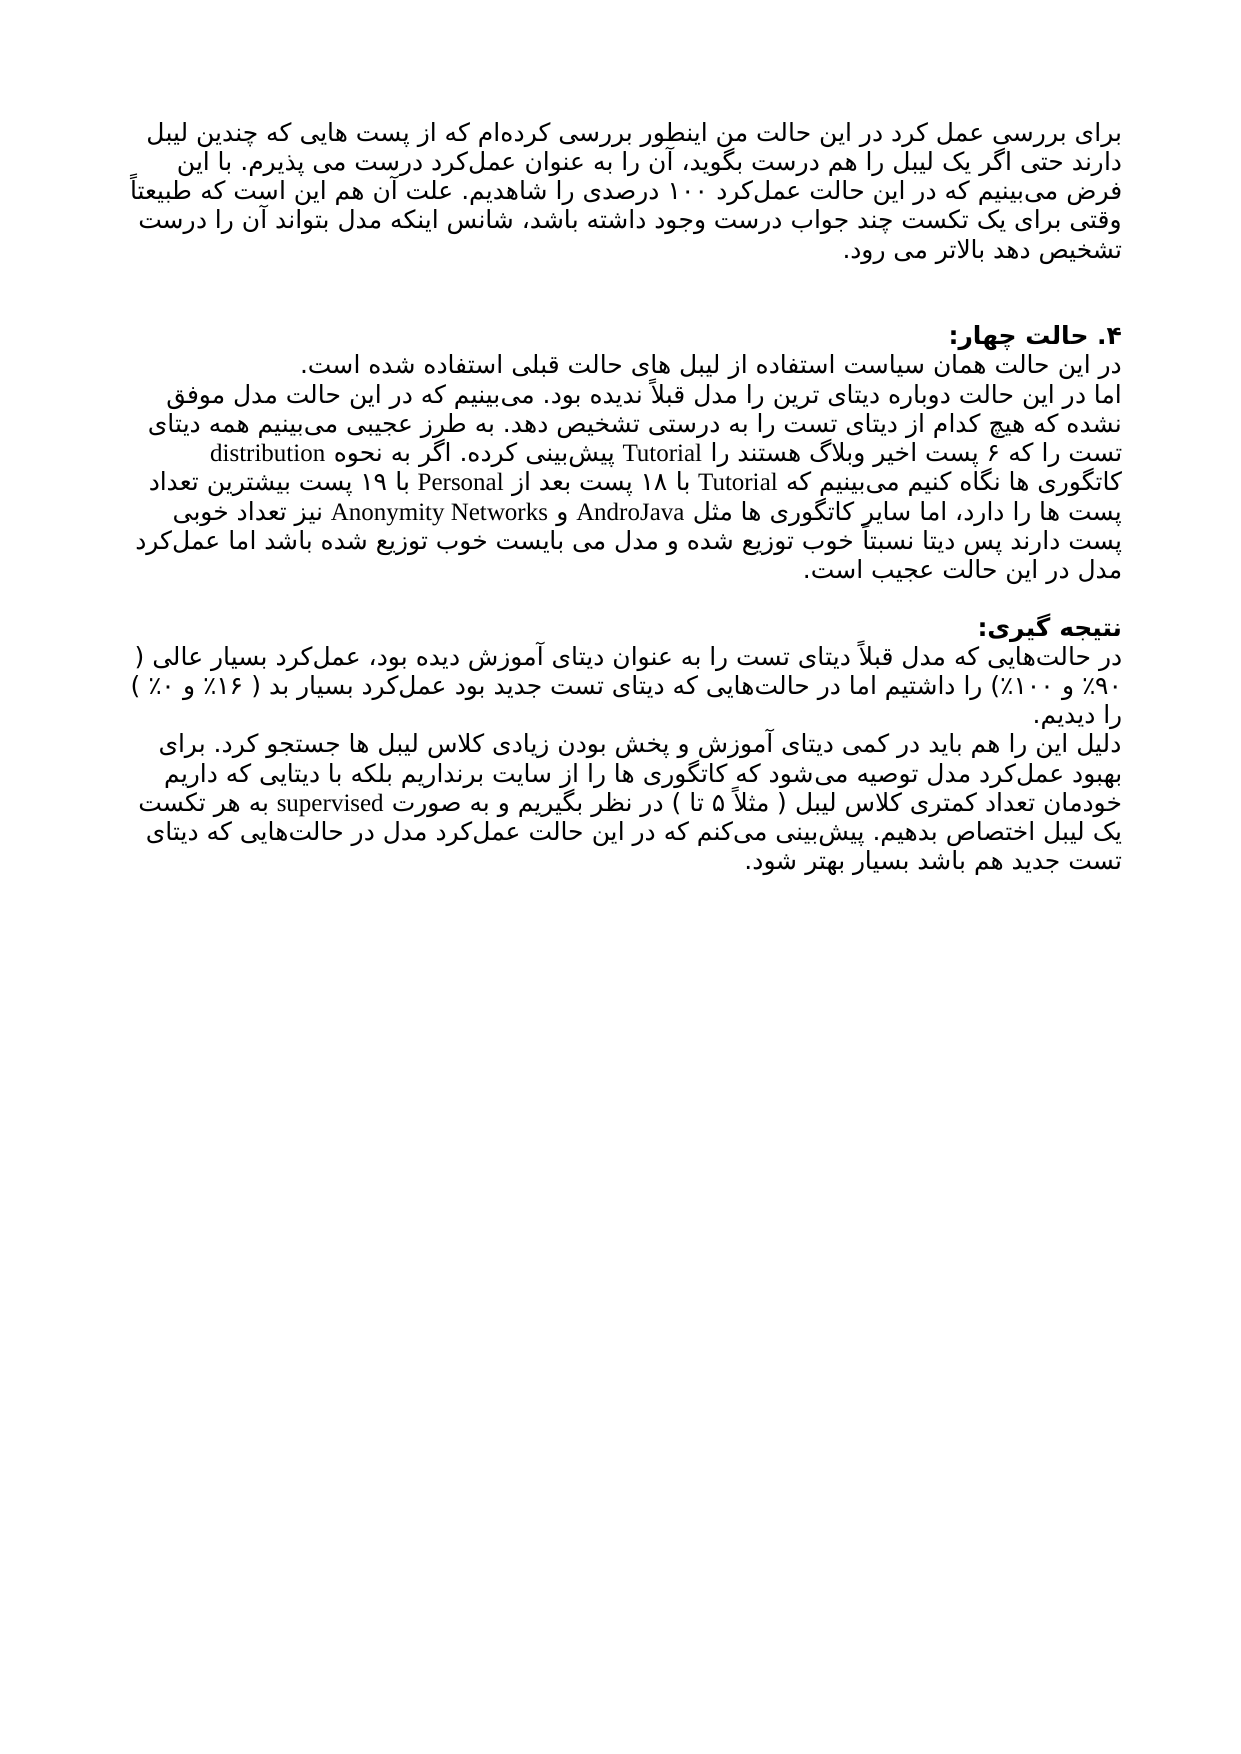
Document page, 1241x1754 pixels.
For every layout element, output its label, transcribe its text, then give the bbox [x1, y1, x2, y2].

text نتیجه گیری: [118, 613, 1122, 642]
text در حالت‌هایی که مدل قبلاً دیتای تست را به عنوان دیتای آموزش دیده بود، عمل‌کرد بسیار عالی (۹۰٪ و ۱۰۰٪) را داشتیم اما در حالت‌هایی که دیتای تست جدید بود عمل‌کرد بسیار بد ( ۱۶٪ و ۰٪ ) را دیدیم. [118, 642, 1122, 730]
text برای بررسی عمل کرد در این حالت من اینطور بررسی کرده‌ام که از پست هایی که چندین لیبل دارند حتی اگر یک لیبل را هم درست بگوید، آن را به عنوان عمل‌کرد درست می پذیرم. با این فرض می‌بینیم که در این حالت عمل‌کرد ۱۰۰ درصدی را شاهدیم. علت آن هم این است که طبیعتاً وقتی برای یک تکست چند جواب درست وجود داشته باشد، شانس اینکه مدل بتواند آن را درست تشخیص دهد بالاتر می رود. [118, 118, 1122, 264]
text در این حالت همان سیاست استفاده از لیبل های حالت قبلی استفاده شده است. [118, 351, 1122, 380]
text ۴. حالت چهار: [118, 321, 1122, 351]
text دلیل این را هم باید در کمی دیتای آموزش و پخش بودن زیادی کلاس لیبل ها جستجو کرد. برای بهبود عمل‌کرد مدل توصیه می‌شود که کاتگوری ها را از سایت برنداریم بلکه با دیتایی که داریم خودمان تعداد کمتری کلاس لیبل ( مثلاً ۵ تا ) در نظر بگیریم و به صورت supervised به هر تکست یک لیبل اختصاص بدهیم. پیش‌بینی می‌کنم که در این حالت عمل‌کرد مدل در حالت‌هایی که دیتای تست جدید هم باشد بسیار بهتر شود. [118, 730, 1122, 876]
text اما در این حالت دوباره دیتای ترین را مدل قبلاً ندیده بود. می‌بینیم که در این حالت مدل موفق نشده که هیچ کدام از دیتای تست را به درستی تشخیص دهد. به طرز عجیبی می‌بینیم همه دیتای تست را که ۶ پست اخیر وبلاگ هستند را Tutorial پیش‌بینی کرده. اگر به نحوه distribution کاتگوری ها نگاه کنیم می‌بینیم که Tutorial با ۱۸ پست بعد از Personal با ۱۹ پست بیشترین تعداد پست ها را دارد، اما سایر کاتگوری ها مثل AndroJava و Anonymity Networks نیز تعداد خوبی پست دارند پس دیتا نسبتاً خوب توزیع شده و مدل می بایست خوب توزیع شده باشد اما عمل‌کرد مدل در این حالت عجیب است. [118, 380, 1122, 584]
